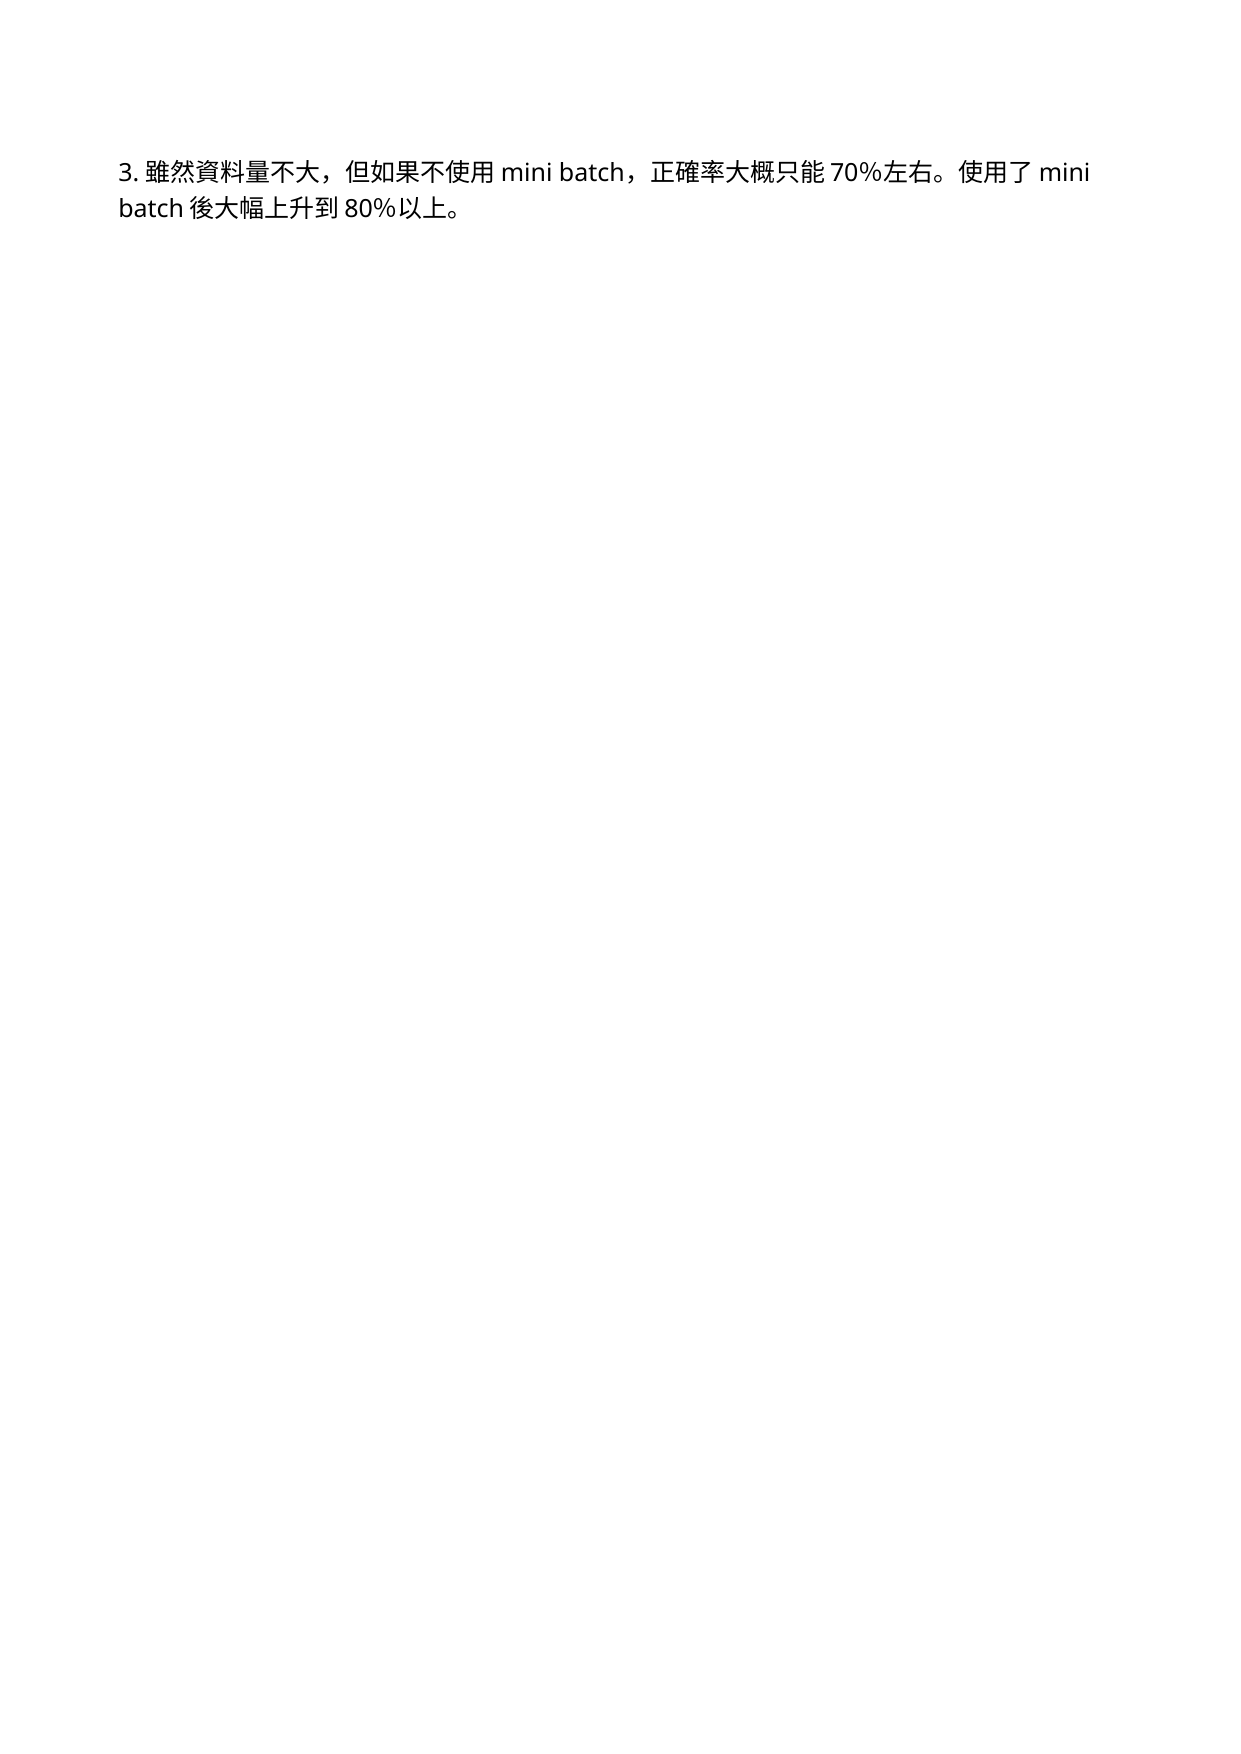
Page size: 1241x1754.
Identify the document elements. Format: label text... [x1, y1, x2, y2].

text 3. 雖然資料量不大，但如果不使用mini batch，正確率大概只能70％左右。使用了mini batch後大幅上升到80％以上。 [118, 152, 1122, 225]
